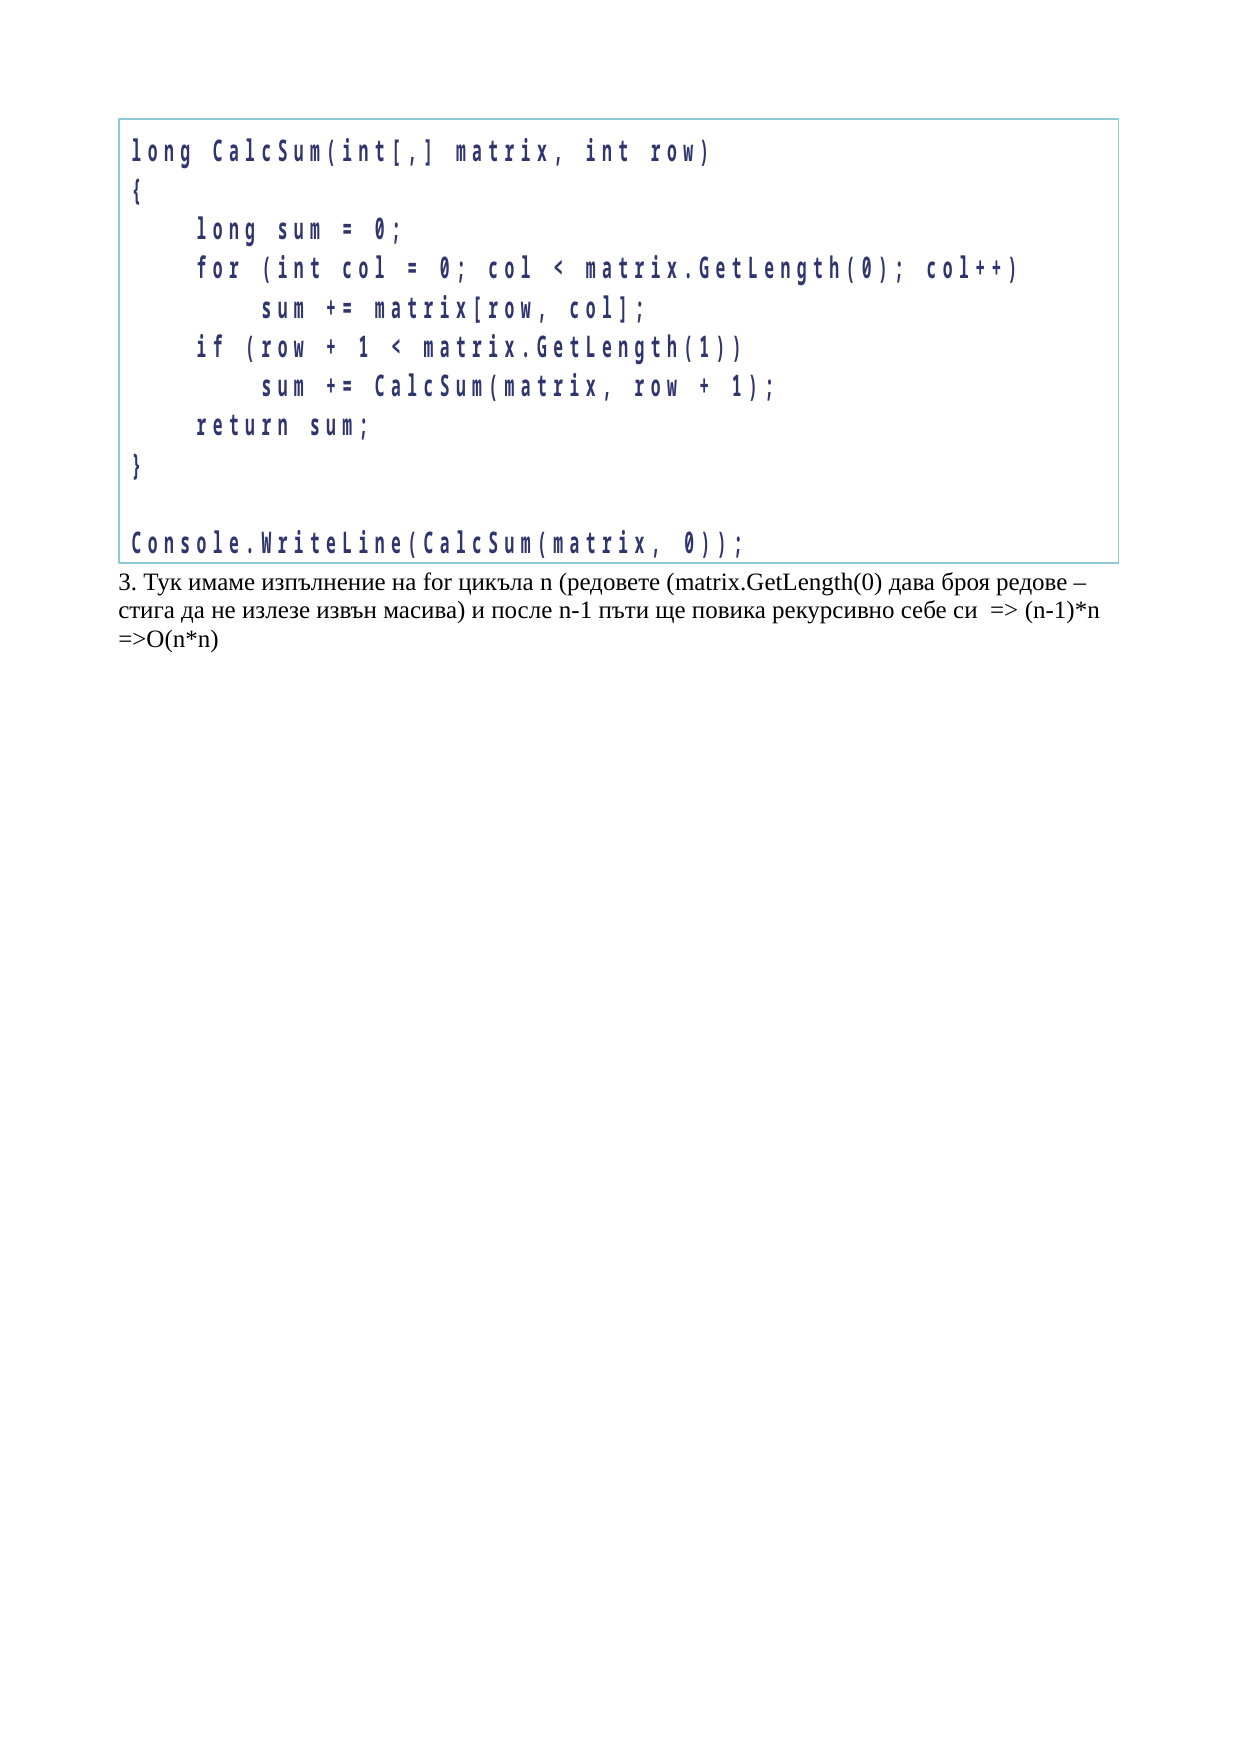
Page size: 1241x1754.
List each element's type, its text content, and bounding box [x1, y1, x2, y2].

text 3. Тук имаме изпълнение на for цикъла n (редовете (matrix.GetLength(0) дава броя редове – стига да не излезе извън масива) и после n-1 пъти ще повика рекурсивно себе си => (n-1)*n =>O(n*n) [118, 118, 1122, 653]
